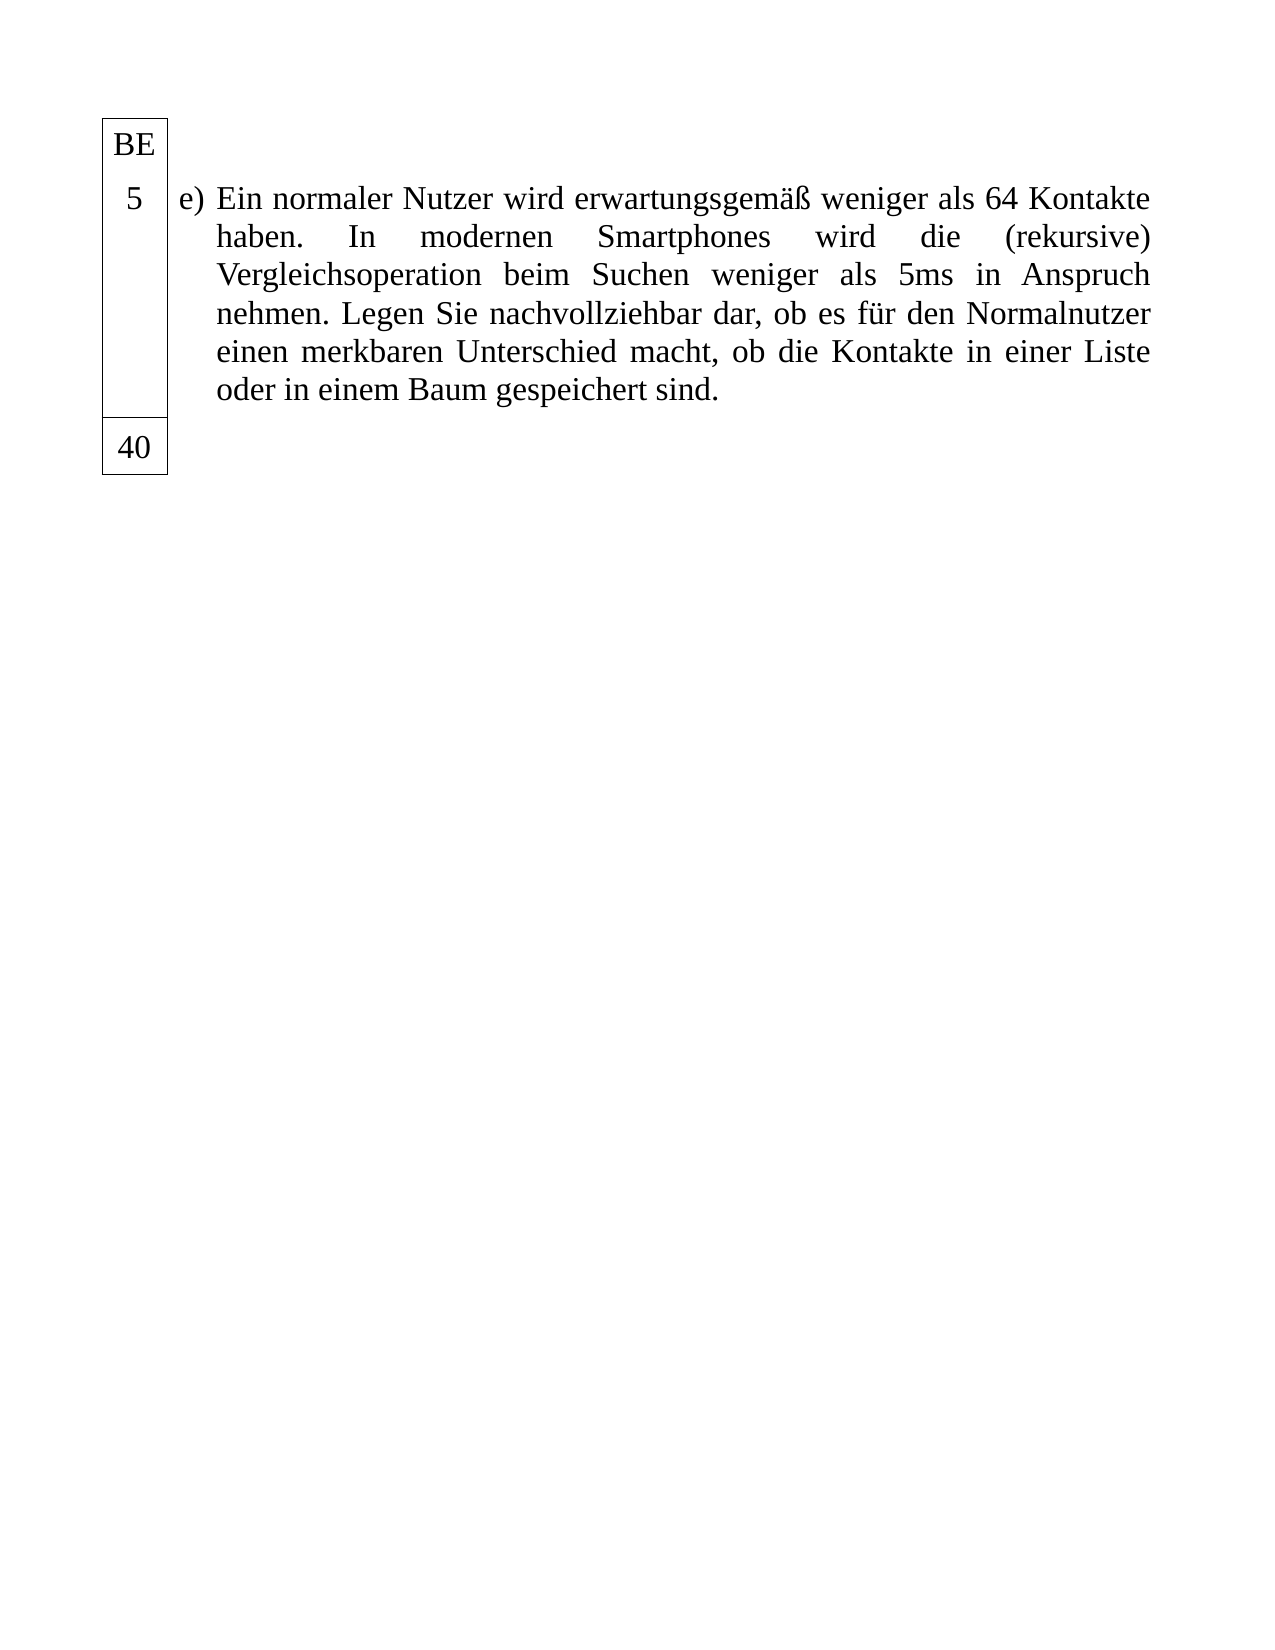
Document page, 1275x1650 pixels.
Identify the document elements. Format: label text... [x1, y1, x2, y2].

table_cell 40 [103, 418, 167, 474]
table_cell [168, 417, 1161, 474]
table_cell 5 [103, 168, 167, 417]
table_header BE [103, 119, 167, 168]
table_cell e) Ein normaler Nutzer wird erwartungsgemäß weniger als 64 Kontakte haben. In modernen Smartphones wird die (rekursive) Vergleichsoperation beim Suchen weniger als 5ms in Anspruch nehmen. Legen Sie nachvollziehbar dar, ob es für den Normalnutzer einen merkbaren Unterschied macht, ob die Kontakte in einer Liste oder in einem Baum gespeichert sind. [168, 168, 1161, 417]
table_header [168, 118, 1161, 168]
